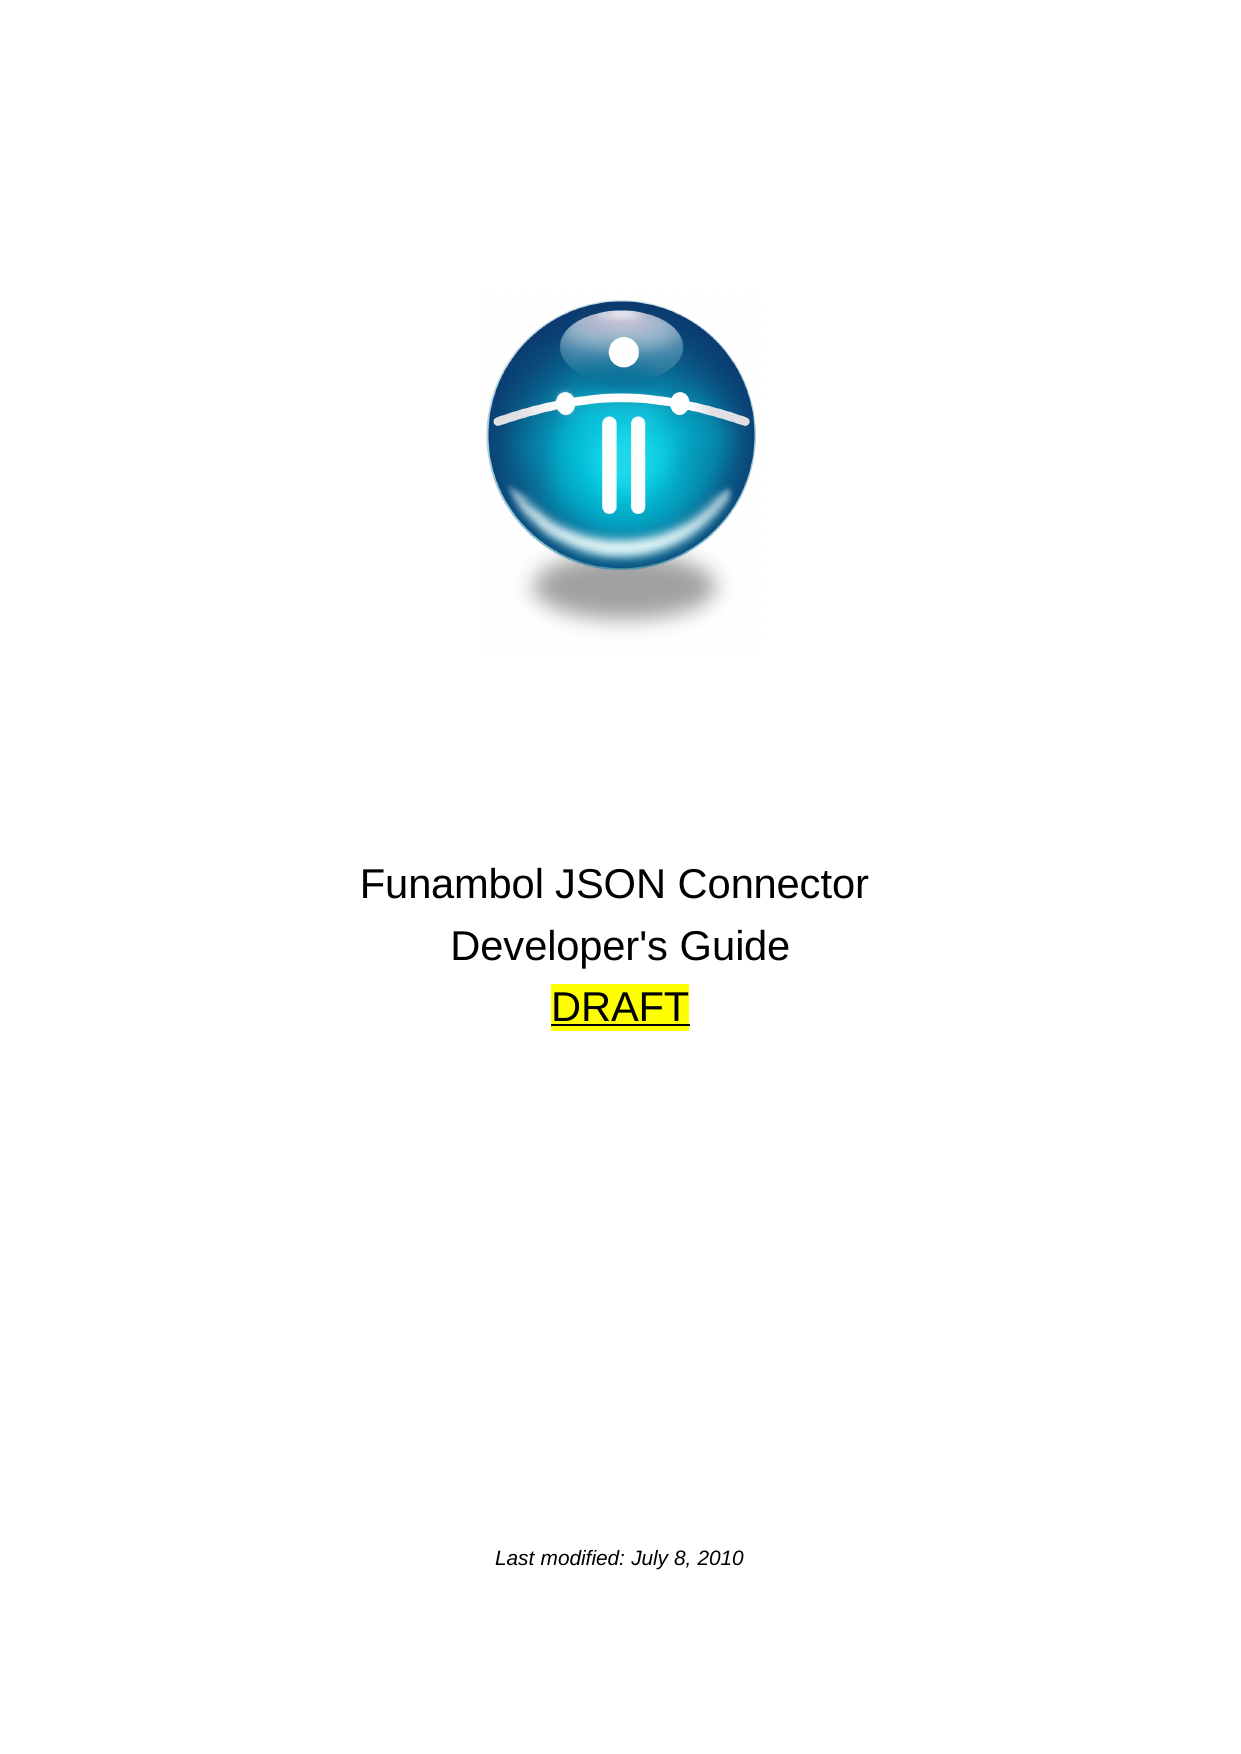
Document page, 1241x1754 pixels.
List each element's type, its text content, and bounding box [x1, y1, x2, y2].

text Funambol JSON Connector [187, 861, 1053, 908]
picture [477, 293, 763, 652]
text DRAFT [187, 984, 1053, 1031]
text Developer's Guide [187, 923, 1053, 969]
text Last modified: July 8, 2010 [187, 1547, 1053, 1570]
